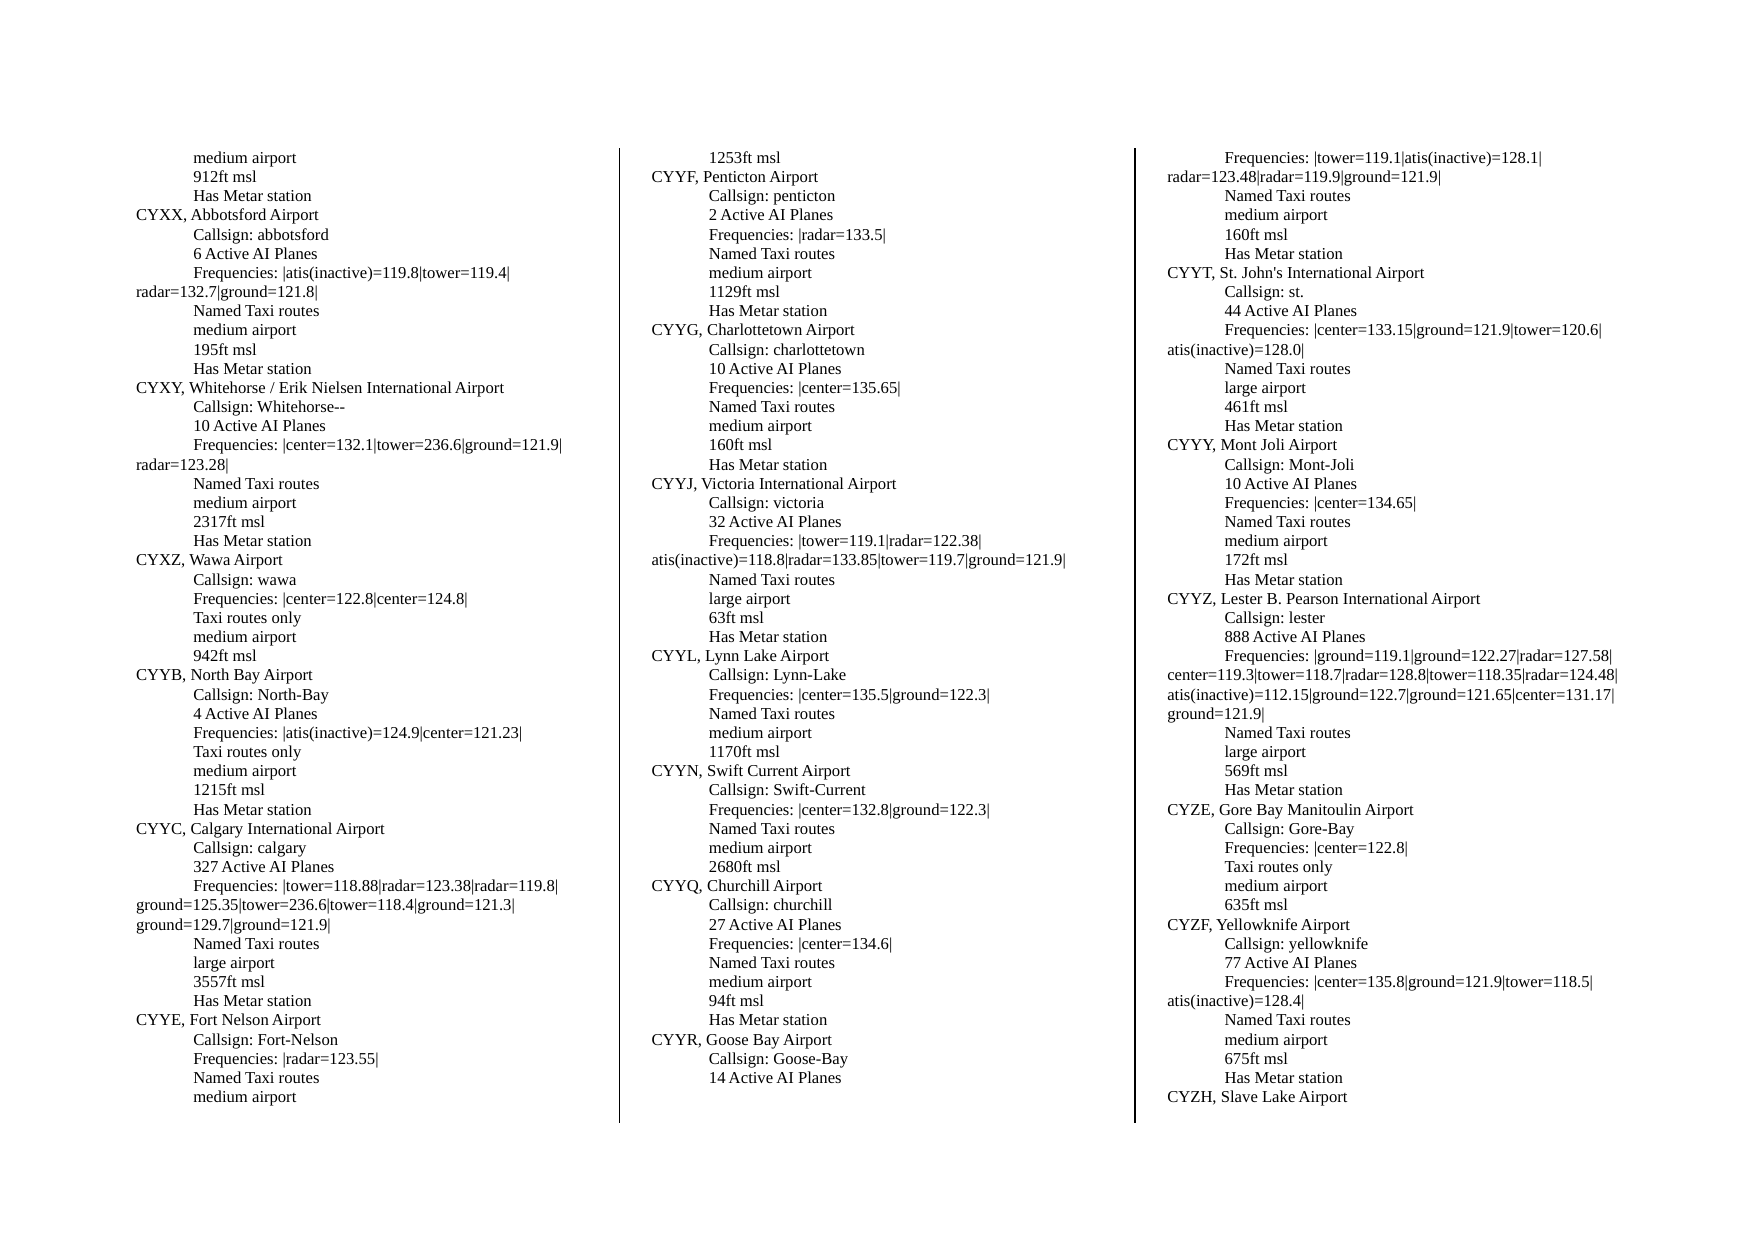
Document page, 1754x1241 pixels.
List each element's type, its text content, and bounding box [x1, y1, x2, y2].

text medium airport [1167, 205, 1618, 224]
text Callsign: penticton [651, 186, 1102, 205]
text 172ft msl [1167, 550, 1618, 569]
text Named Taxi routes [1167, 512, 1618, 531]
text Callsign: churchill [651, 895, 1102, 914]
text CYYG, Charlottetown Airport [651, 320, 1102, 339]
text 569ft msl [1167, 761, 1618, 780]
text 2 Active AI Planes [651, 205, 1102, 224]
text Frequencies: |center=122.8| [1167, 838, 1618, 857]
text Callsign: abbotsford [136, 224, 587, 243]
text CYYJ, Victoria International Airport [651, 473, 1102, 493]
text 63ft msl [651, 608, 1102, 627]
text 10 Active AI Planes [1167, 473, 1618, 493]
text 1215ft msl [136, 780, 587, 799]
text Callsign: st. [1167, 282, 1618, 301]
text Has Metar station [1167, 1068, 1618, 1087]
text Callsign: Whitehorse-- [136, 397, 587, 416]
text Frequencies: |radar=123.55| [136, 1048, 587, 1068]
text Taxi routes only [136, 742, 587, 761]
text Has Metar station [1167, 243, 1618, 263]
text medium airport [136, 761, 587, 780]
text Named Taxi routes [1167, 1010, 1618, 1029]
text Named Taxi routes [651, 243, 1102, 263]
text CYYY, Mont Joli Airport [1167, 435, 1618, 454]
text 3557ft msl [136, 972, 587, 991]
text CYYN, Swift Current Airport [651, 761, 1102, 780]
text medium airport [651, 263, 1102, 282]
text Has Metar station [651, 627, 1102, 646]
text Callsign: Lynn-Lake [651, 665, 1102, 684]
text Frequencies: |tower=119.1|atis(inactive)=128.1|radar=123.48|radar=119.9|ground=121.9| [1167, 148, 1618, 186]
text Named Taxi routes [136, 1068, 587, 1087]
text Named Taxi routes [651, 397, 1102, 416]
text 27 Active AI Planes [651, 914, 1102, 933]
text 10 Active AI Planes [136, 416, 587, 435]
text 160ft msl [651, 435, 1102, 454]
text 1170ft msl [651, 742, 1102, 761]
text 195ft msl [136, 339, 587, 358]
text 2680ft msl [651, 857, 1102, 876]
text Frequencies: |center=135.8|ground=121.9|tower=118.5|atis(inactive)=128.4| [1167, 972, 1618, 1010]
text medium airport [1167, 531, 1618, 550]
text Named Taxi routes [136, 933, 587, 953]
text 44 Active AI Planes [1167, 301, 1618, 320]
text Callsign: Goose-Bay [651, 1048, 1102, 1068]
text CYZE, Gore Bay Manitoulin Airport [1167, 799, 1618, 818]
text 77 Active AI Planes [1167, 953, 1618, 972]
text medium airport [651, 416, 1102, 435]
text 32 Active AI Planes [651, 512, 1102, 531]
text Frequencies: |center=135.5|ground=122.3| [651, 684, 1102, 703]
text Frequencies: |center=134.65| [1167, 493, 1618, 512]
text large airport [651, 588, 1102, 608]
text Has Metar station [1167, 416, 1618, 435]
text Has Metar station [136, 186, 587, 205]
text Named Taxi routes [1167, 358, 1618, 378]
text large airport [1167, 378, 1618, 397]
text Has Metar station [136, 799, 587, 818]
text large airport [1167, 742, 1618, 761]
text medium airport [136, 148, 587, 167]
text CYXZ, Wawa Airport [136, 550, 587, 569]
text 635ft msl [1167, 895, 1618, 914]
text CYXX, Abbotsford Airport [136, 205, 587, 224]
text 888 Active AI Planes [1167, 627, 1618, 646]
text Callsign: calgary [136, 838, 587, 857]
text Frequencies: |atis(inactive)=119.8|tower=119.4|radar=132.7|ground=121.8| [136, 263, 587, 301]
text 675ft msl [1167, 1048, 1618, 1068]
text Callsign: charlottetown [651, 339, 1102, 358]
text CYYB, North Bay Airport [136, 665, 587, 684]
text Frequencies: |tower=118.88|radar=123.38|radar=119.8|ground=125.35|tower=236.6|tower=118.4|ground=121.3|ground=129.7|ground=121.9| [136, 876, 587, 933]
text Callsign: North-Bay [136, 684, 587, 703]
text Named Taxi routes [1167, 723, 1618, 742]
text CYYE, Fort Nelson Airport [136, 1010, 587, 1029]
text Callsign: Fort-Nelson [136, 1029, 587, 1048]
text Frequencies: |tower=119.1|radar=122.38|atis(inactive)=118.8|radar=133.85|tower=119.7|ground=121.9| [651, 531, 1102, 569]
text large airport [136, 953, 587, 972]
text Frequencies: |center=133.15|ground=121.9|tower=120.6|atis(inactive)=128.0| [1167, 320, 1618, 358]
text CYYC, Calgary International Airport [136, 818, 587, 838]
text Has Metar station [136, 991, 587, 1010]
text Named Taxi routes [136, 301, 587, 320]
text Named Taxi routes [651, 953, 1102, 972]
text CYZF, Yellowknife Airport [1167, 914, 1618, 933]
text 94ft msl [651, 991, 1102, 1010]
text CYXY, Whitehorse / Erik Nielsen International Airport [136, 378, 587, 397]
text medium airport [136, 1087, 587, 1106]
text medium airport [1167, 876, 1618, 895]
text CYYQ, Churchill Airport [651, 876, 1102, 895]
text Named Taxi routes [651, 818, 1102, 838]
text Frequencies: |ground=119.1|ground=122.27|radar=127.58|center=119.3|tower=118.7|radar=128.8|tower=118.35|radar=124.48|atis(inactive)=112.15|ground=122.7|ground=121.65|center=131.17|ground=121.9| [1167, 646, 1618, 723]
text Has Metar station [651, 454, 1102, 473]
text 912ft msl [136, 167, 587, 186]
text 4 Active AI Planes [136, 703, 587, 723]
text Has Metar station [1167, 569, 1618, 588]
text medium airport [651, 838, 1102, 857]
text Callsign: wawa [136, 569, 587, 588]
text Has Metar station [1167, 780, 1618, 799]
text Taxi routes only [136, 608, 587, 627]
text Named Taxi routes [651, 569, 1102, 588]
text Callsign: yellowknife [1167, 933, 1618, 953]
text Has Metar station [136, 358, 587, 378]
text Taxi routes only [1167, 857, 1618, 876]
text Named Taxi routes [136, 473, 587, 493]
text CYYZ, Lester B. Pearson International Airport [1167, 588, 1618, 608]
text medium airport [651, 723, 1102, 742]
text Has Metar station [136, 531, 587, 550]
text Callsign: Gore-Bay [1167, 818, 1618, 838]
text CYYL, Lynn Lake Airport [651, 646, 1102, 665]
text Frequencies: |center=122.8|center=124.8| [136, 588, 587, 608]
text Named Taxi routes [1167, 186, 1618, 205]
text Frequencies: |center=135.65| [651, 378, 1102, 397]
text Frequencies: |radar=133.5| [651, 224, 1102, 243]
text 461ft msl [1167, 397, 1618, 416]
text 1129ft msl [651, 282, 1102, 301]
text 160ft msl [1167, 224, 1618, 243]
text 1253ft msl [651, 148, 1102, 167]
text CYYR, Goose Bay Airport [651, 1029, 1102, 1048]
text 2317ft msl [136, 512, 587, 531]
text 327 Active AI Planes [136, 857, 587, 876]
text Frequencies: |center=132.8|ground=122.3| [651, 799, 1102, 818]
text 942ft msl [136, 646, 587, 665]
text Callsign: victoria [651, 493, 1102, 512]
text Has Metar station [651, 301, 1102, 320]
text 14 Active AI Planes [651, 1068, 1102, 1087]
text Frequencies: |center=132.1|tower=236.6|ground=121.9|radar=123.28| [136, 435, 587, 473]
text Frequencies: |atis(inactive)=124.9|center=121.23| [136, 723, 587, 742]
text CYYT, St. John's International Airport [1167, 263, 1618, 282]
text medium airport [136, 320, 587, 339]
text 10 Active AI Planes [651, 358, 1102, 378]
text medium airport [651, 972, 1102, 991]
text Named Taxi routes [651, 703, 1102, 723]
text Has Metar station [651, 1010, 1102, 1029]
text CYYF, Penticton Airport [651, 167, 1102, 186]
text 6 Active AI Planes [136, 243, 587, 263]
text Callsign: Mont-Joli [1167, 454, 1618, 473]
text Callsign: Swift-Current [651, 780, 1102, 799]
text CYZH, Slave Lake Airport [1167, 1087, 1618, 1106]
text Frequencies: |center=134.6| [651, 933, 1102, 953]
text medium airport [1167, 1029, 1618, 1048]
text medium airport [136, 627, 587, 646]
text Callsign: lester [1167, 608, 1618, 627]
text medium airport [136, 493, 587, 512]
